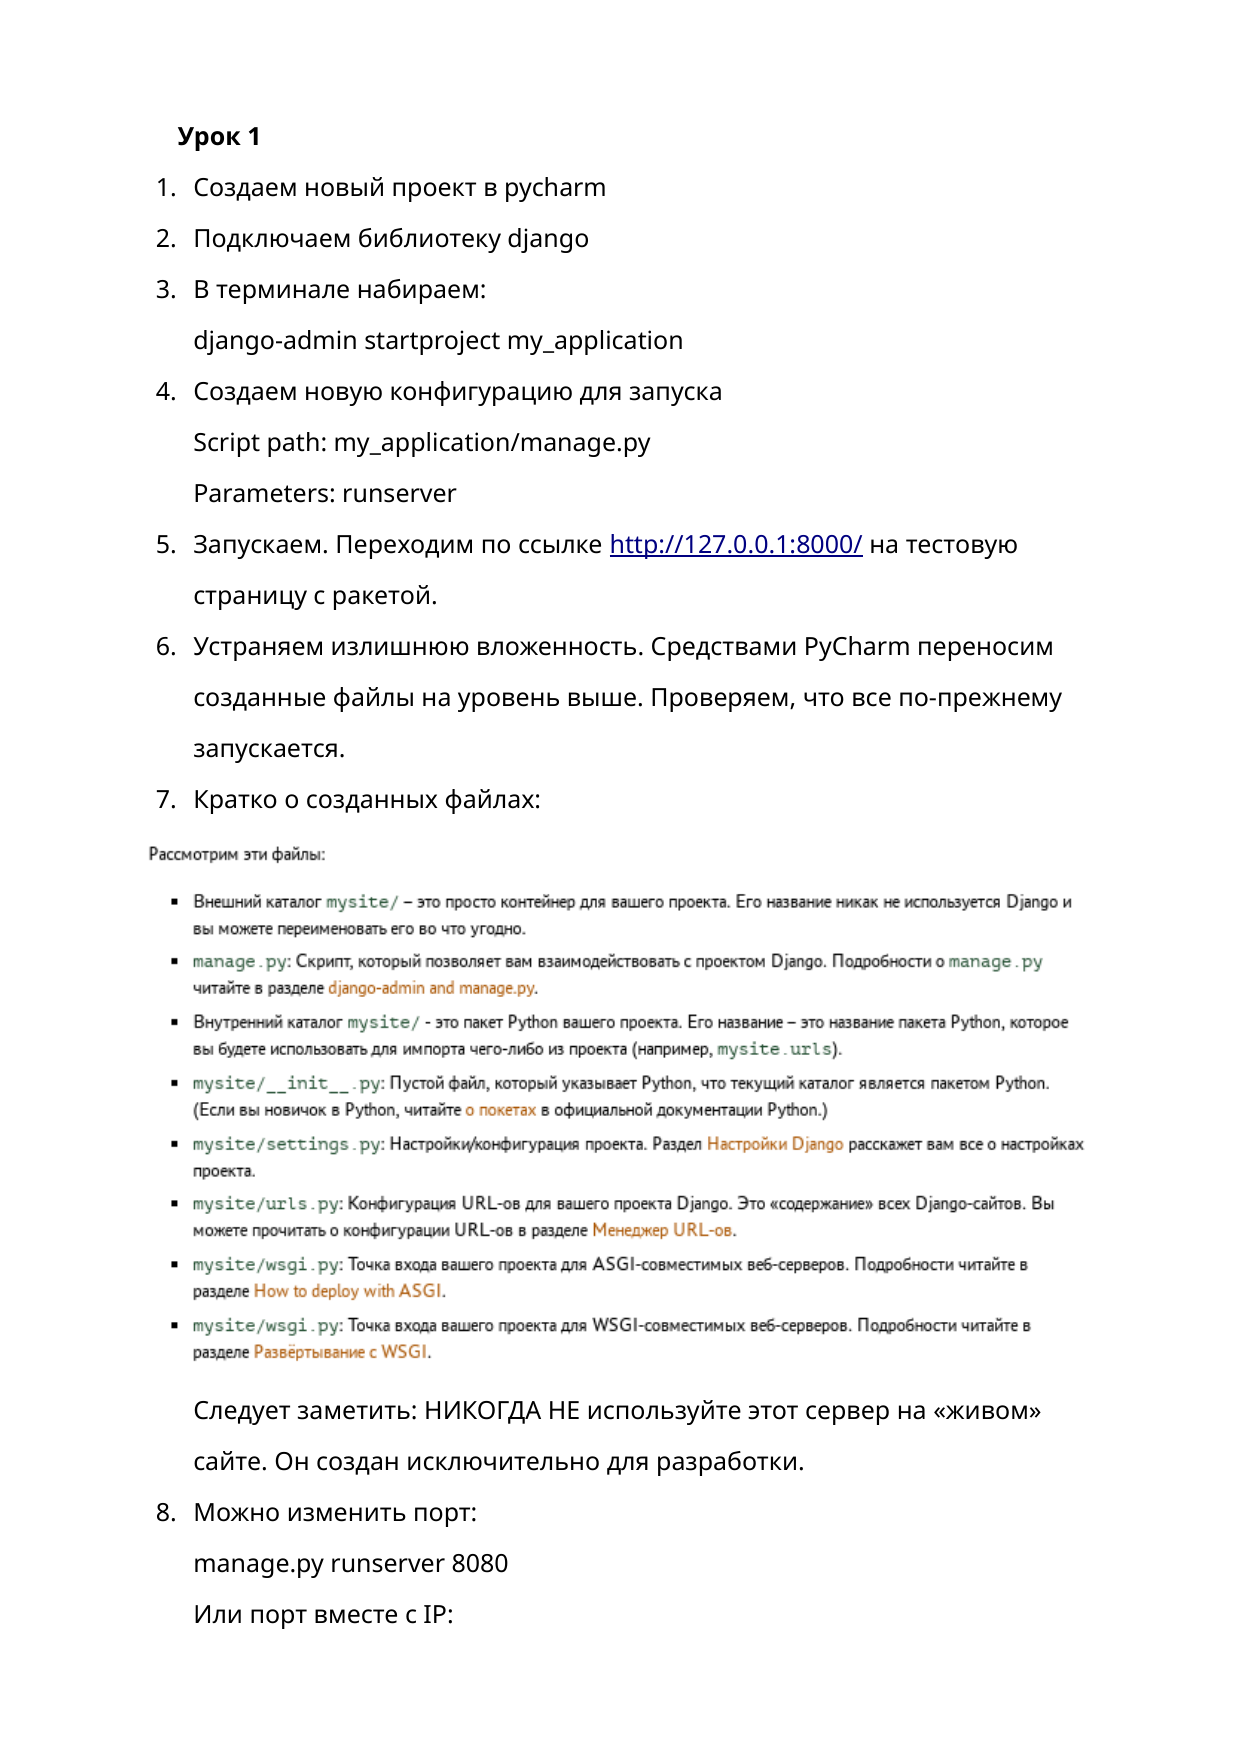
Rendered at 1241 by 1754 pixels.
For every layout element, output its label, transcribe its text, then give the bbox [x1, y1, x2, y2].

text Урок 1 [118, 118, 1122, 152]
list Можно изменить порт: [156, 1495, 1122, 1529]
picture [136, 832, 1104, 1376]
list manage.py runserver 8080 [156, 1546, 1122, 1580]
list Или порт вместе с IP: [156, 1597, 1122, 1631]
list Parameters: runserver [156, 475, 1122, 509]
list Следует заметить: НИКОГДА НЕ используйте этот сервер на «живом» сайте. Он создан исключительно для разработки. [156, 833, 1122, 1478]
list Создаем новый проект в pycharm [156, 169, 1122, 203]
list Кратко о созданных файлах: [156, 782, 1122, 816]
list Запускаем. Переходим по ссылке http://127.0.0.1:8000/ на тестовую страницу с ракетой. [156, 526, 1122, 612]
list Создаем новую конфигурацию для запуска [156, 373, 1122, 407]
list В терминале набираем: [156, 271, 1122, 305]
list Подключаем библиотеку django [156, 220, 1122, 254]
list Script path: my_application/manage.py [156, 424, 1122, 458]
list django-admin startproject my_application [156, 322, 1122, 356]
list Устраняем излишнюю вложенность. Средствами PyCharm переносим созданные файлы на уровень выше. Проверяем, что все по-прежнему запускается. [156, 628, 1122, 765]
